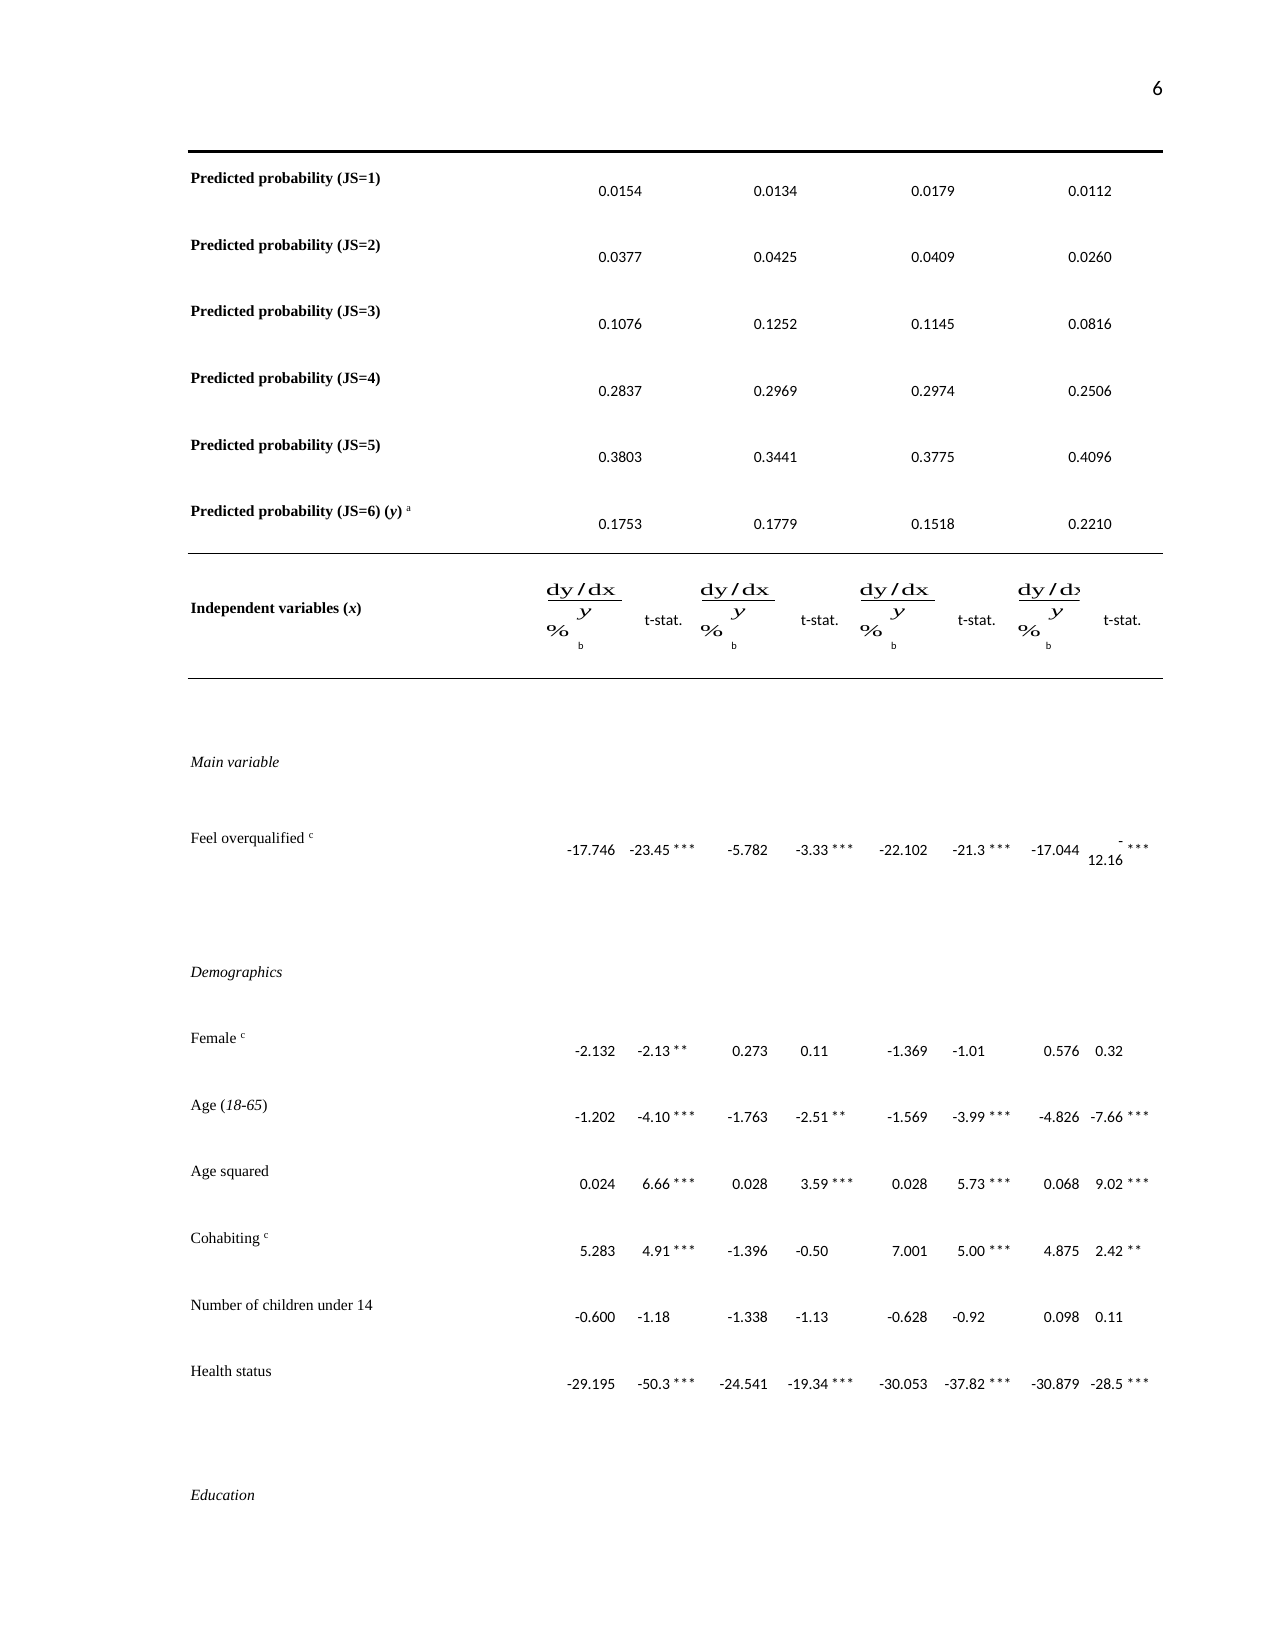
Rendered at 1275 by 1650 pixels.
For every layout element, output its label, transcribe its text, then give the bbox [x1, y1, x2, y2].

table_cell [188, 1413, 546, 1470]
table_cell -29.195 [546, 1346, 624, 1412]
table_cell 5.283 [546, 1213, 624, 1279]
table_cell [776, 1413, 828, 1470]
table_cell -0.600 [546, 1279, 624, 1346]
table_cell *** [670, 1213, 700, 1279]
table_cell 9.02 [1080, 1146, 1123, 1213]
table_cell [1080, 1413, 1123, 1470]
table_cell 0.32 [1080, 1013, 1123, 1080]
table_cell [1015, 947, 1080, 1013]
table_cell [985, 737, 1015, 803]
table_cell -19.34 [776, 1346, 828, 1412]
table_cell Cohabiting c [188, 1213, 546, 1279]
table_cell [670, 1470, 700, 1537]
table_cell -1.01 [936, 1013, 985, 1080]
table_cell [860, 1413, 936, 1470]
table_cell 3.59 [776, 1146, 828, 1213]
table_cell [860, 679, 936, 737]
table_cell Age squared [188, 1146, 546, 1213]
table_cell [1015, 737, 1080, 803]
table_cell 0.0112 [1015, 153, 1162, 220]
table_cell [985, 1013, 1015, 1080]
table_cell [1080, 1470, 1123, 1537]
table_cell *** [985, 1213, 1015, 1279]
table_cell [985, 889, 1015, 947]
table_cell [776, 679, 828, 737]
table_cell [670, 889, 700, 947]
table_cell 0.0425 [700, 220, 859, 286]
table_cell [1124, 1470, 1162, 1537]
table_cell -1.763 [700, 1080, 776, 1146]
table_cell [1124, 947, 1162, 1013]
table_cell [985, 947, 1015, 1013]
table_cell *** [828, 1346, 859, 1412]
table_cell -30.879 [1015, 1346, 1080, 1412]
table_cell 4.875 [1015, 1213, 1080, 1279]
table_cell 0.1753 [546, 486, 700, 552]
table_cell -23.45 [624, 803, 669, 889]
table_cell *** [1124, 803, 1162, 889]
table_cell [624, 1470, 669, 1537]
table_cell 0.576 [1015, 1013, 1080, 1080]
table_cell 5.00 [936, 1213, 985, 1279]
table_cell [624, 947, 669, 1013]
table_cell [776, 889, 828, 947]
table_cell [624, 679, 669, 737]
table_cell [936, 947, 985, 1013]
table_cell [985, 1279, 1015, 1346]
table_cell [670, 947, 700, 1013]
table_cell Number of children under 14 [188, 1279, 546, 1346]
table_cell -1.396 [700, 1213, 776, 1279]
table_cell [1124, 1013, 1162, 1080]
table_cell -17.746 [546, 803, 624, 889]
table_cell [860, 889, 936, 947]
table_cell *** [985, 1346, 1015, 1412]
table_cell [546, 737, 624, 803]
table_cell [700, 889, 776, 947]
table_cell 2.42 [1080, 1213, 1123, 1279]
table_cell [936, 1470, 985, 1537]
table_cell 0.2837 [546, 353, 700, 419]
table_cell [188, 679, 546, 737]
table_cell [860, 737, 936, 803]
table_cell -21.3 [936, 803, 985, 889]
table_cell Predicted probability (JS=4) [188, 353, 546, 419]
table_cell t-stat. [624, 554, 700, 678]
table_cell [776, 737, 828, 803]
table_cell 0.2506 [1015, 353, 1162, 419]
table_cell [860, 1470, 936, 1537]
table_cell 0.0409 [860, 220, 1015, 286]
table_cell -12.16 [1080, 803, 1123, 889]
table_cell [1124, 889, 1162, 947]
table_cell [624, 889, 669, 947]
table_cell Health status [188, 1346, 546, 1412]
table_cell [828, 679, 859, 737]
table_cell 0.1252 [700, 286, 859, 353]
table_cell b [1015, 554, 1080, 678]
table_cell [700, 737, 776, 803]
table_cell [985, 679, 1015, 737]
table_cell -7.66 [1080, 1080, 1123, 1146]
table_cell Demographics [188, 947, 546, 1013]
table_cell *** [670, 803, 700, 889]
table_cell 0.3803 [546, 419, 700, 486]
table_cell [860, 947, 936, 1013]
table_cell -24.541 [700, 1346, 776, 1412]
table_cell ** [1124, 1213, 1162, 1279]
table_cell [1080, 737, 1123, 803]
table_cell 0.0154 [546, 153, 700, 220]
table_cell [700, 679, 776, 737]
table_cell [1080, 679, 1123, 737]
table_cell -50.3 [624, 1346, 669, 1412]
table_cell [670, 1279, 700, 1346]
table_cell 0.3775 [860, 419, 1015, 486]
table_cell 0.0816 [1015, 286, 1162, 353]
table_cell 4.91 [624, 1213, 669, 1279]
table_cell -5.782 [700, 803, 776, 889]
table_cell *** [828, 803, 859, 889]
table_cell 0.4096 [1015, 419, 1162, 486]
table_cell *** [670, 1146, 700, 1213]
table_cell -3.33 [776, 803, 828, 889]
table_cell [546, 947, 624, 1013]
table_cell [828, 947, 859, 1013]
table_cell -2.132 [546, 1013, 624, 1080]
table_cell [936, 679, 985, 737]
table_cell [828, 737, 859, 803]
table_cell 0.024 [546, 1146, 624, 1213]
table_cell 0.098 [1015, 1279, 1080, 1346]
table_cell -37.82 [936, 1346, 985, 1412]
table_cell [985, 1470, 1015, 1537]
table_cell [985, 1413, 1015, 1470]
table_cell *** [985, 1146, 1015, 1213]
table_cell Education [188, 1470, 546, 1537]
table_cell [936, 889, 985, 947]
table_cell [828, 889, 859, 947]
table_cell 0.2969 [700, 353, 859, 419]
table_cell -30.053 [860, 1346, 936, 1412]
table_cell -0.92 [936, 1279, 985, 1346]
table_cell [624, 737, 669, 803]
table_cell [1015, 1470, 1080, 1537]
table_cell Predicted probability (JS=2) [188, 220, 546, 286]
table_cell -1.202 [546, 1080, 624, 1146]
table_cell [624, 1413, 669, 1470]
table_cell [700, 1413, 776, 1470]
table_cell 0.273 [700, 1013, 776, 1080]
table_cell [1124, 1413, 1162, 1470]
table_cell -4.10 [624, 1080, 669, 1146]
table_cell 6.66 [624, 1146, 669, 1213]
table_cell [828, 1470, 859, 1537]
table_cell 7.001 [860, 1213, 936, 1279]
table_cell [1015, 1413, 1080, 1470]
table_cell [188, 889, 546, 947]
table_cell ** [670, 1013, 700, 1080]
table_cell *** [670, 1080, 700, 1146]
table_cell *** [828, 1146, 859, 1213]
table_cell [670, 679, 700, 737]
table_cell [1124, 737, 1162, 803]
table_cell [776, 947, 828, 1013]
table_cell [1124, 679, 1162, 737]
table_cell 0.028 [860, 1146, 936, 1213]
table_cell Main variable [188, 737, 546, 803]
table_cell -1.569 [860, 1080, 936, 1146]
table_cell [1080, 889, 1123, 947]
table_cell [546, 1470, 624, 1537]
table_cell 0.2974 [860, 353, 1015, 419]
table_cell 0.1145 [860, 286, 1015, 353]
table_cell Predicted probability (JS=6) (y) a [188, 486, 546, 552]
table_cell [828, 1279, 859, 1346]
table_cell -0.50 [776, 1213, 828, 1279]
table_cell [776, 1470, 828, 1537]
table_cell [670, 737, 700, 803]
table_cell [936, 737, 985, 803]
table_cell [546, 889, 624, 947]
table_cell 0.11 [776, 1013, 828, 1080]
table_cell b [700, 554, 776, 678]
table_cell b [860, 554, 936, 678]
table_cell -2.51 [776, 1080, 828, 1146]
table_cell -1.369 [860, 1013, 936, 1080]
table_cell 0.0179 [860, 153, 1015, 220]
table_cell -0.628 [860, 1279, 936, 1346]
table_cell [828, 1413, 859, 1470]
table_cell 0.3441 [700, 419, 859, 486]
table_cell 0.1779 [700, 486, 859, 552]
table_cell [546, 679, 624, 737]
table_cell -1.338 [700, 1279, 776, 1346]
table_cell -4.826 [1015, 1080, 1080, 1146]
table_cell -17.044 [1015, 803, 1080, 889]
table_cell -1.13 [776, 1279, 828, 1346]
table_cell Feel overqualified c [188, 803, 546, 889]
table_cell b [546, 554, 624, 678]
table_cell *** [1124, 1346, 1162, 1412]
table_cell 0.11 [1080, 1279, 1123, 1346]
table_cell *** [1124, 1080, 1162, 1146]
table_cell t-stat. [936, 554, 1015, 678]
table_cell Predicted probability (JS=1) [188, 153, 546, 220]
table_cell t-stat. [776, 554, 859, 678]
table_cell [1124, 1279, 1162, 1346]
table_cell 0.0377 [546, 220, 700, 286]
table_cell Predicted probability (JS=5) [188, 419, 546, 486]
table_cell -22.102 [860, 803, 936, 889]
table_cell 0.028 [700, 1146, 776, 1213]
table_cell *** [985, 1080, 1015, 1146]
table_cell [1015, 889, 1080, 947]
table_cell *** [1124, 1146, 1162, 1213]
table_cell Age (18-65) [188, 1080, 546, 1146]
table_cell 0.0134 [700, 153, 859, 220]
table_cell Female c [188, 1013, 546, 1080]
table_cell 0.0260 [1015, 220, 1162, 286]
table_cell 0.2210 [1015, 486, 1162, 552]
table_cell 0.1518 [860, 486, 1015, 552]
table_cell [1015, 679, 1080, 737]
table_cell -28.5 [1080, 1346, 1123, 1412]
table_cell t-stat. [1080, 554, 1162, 678]
table_cell [670, 1413, 700, 1470]
table_cell Predicted probability (JS=3) [188, 286, 546, 353]
table_cell [1080, 947, 1123, 1013]
table_cell Independent variables (x) [188, 554, 546, 678]
table_cell [828, 1013, 859, 1080]
table_cell -1.18 [624, 1279, 669, 1346]
table_cell [936, 1413, 985, 1470]
table_cell ** [828, 1080, 859, 1146]
table_cell 0.1076 [546, 286, 700, 353]
table_cell -2.13 [624, 1013, 669, 1080]
table_cell *** [985, 803, 1015, 889]
table_cell [828, 1213, 859, 1279]
table_cell [546, 1413, 624, 1470]
table_cell [700, 947, 776, 1013]
table_cell 5.73 [936, 1146, 985, 1213]
table_cell -3.99 [936, 1080, 985, 1146]
table_cell *** [670, 1346, 700, 1412]
table_cell 0.068 [1015, 1146, 1080, 1213]
table_cell [700, 1470, 776, 1537]
